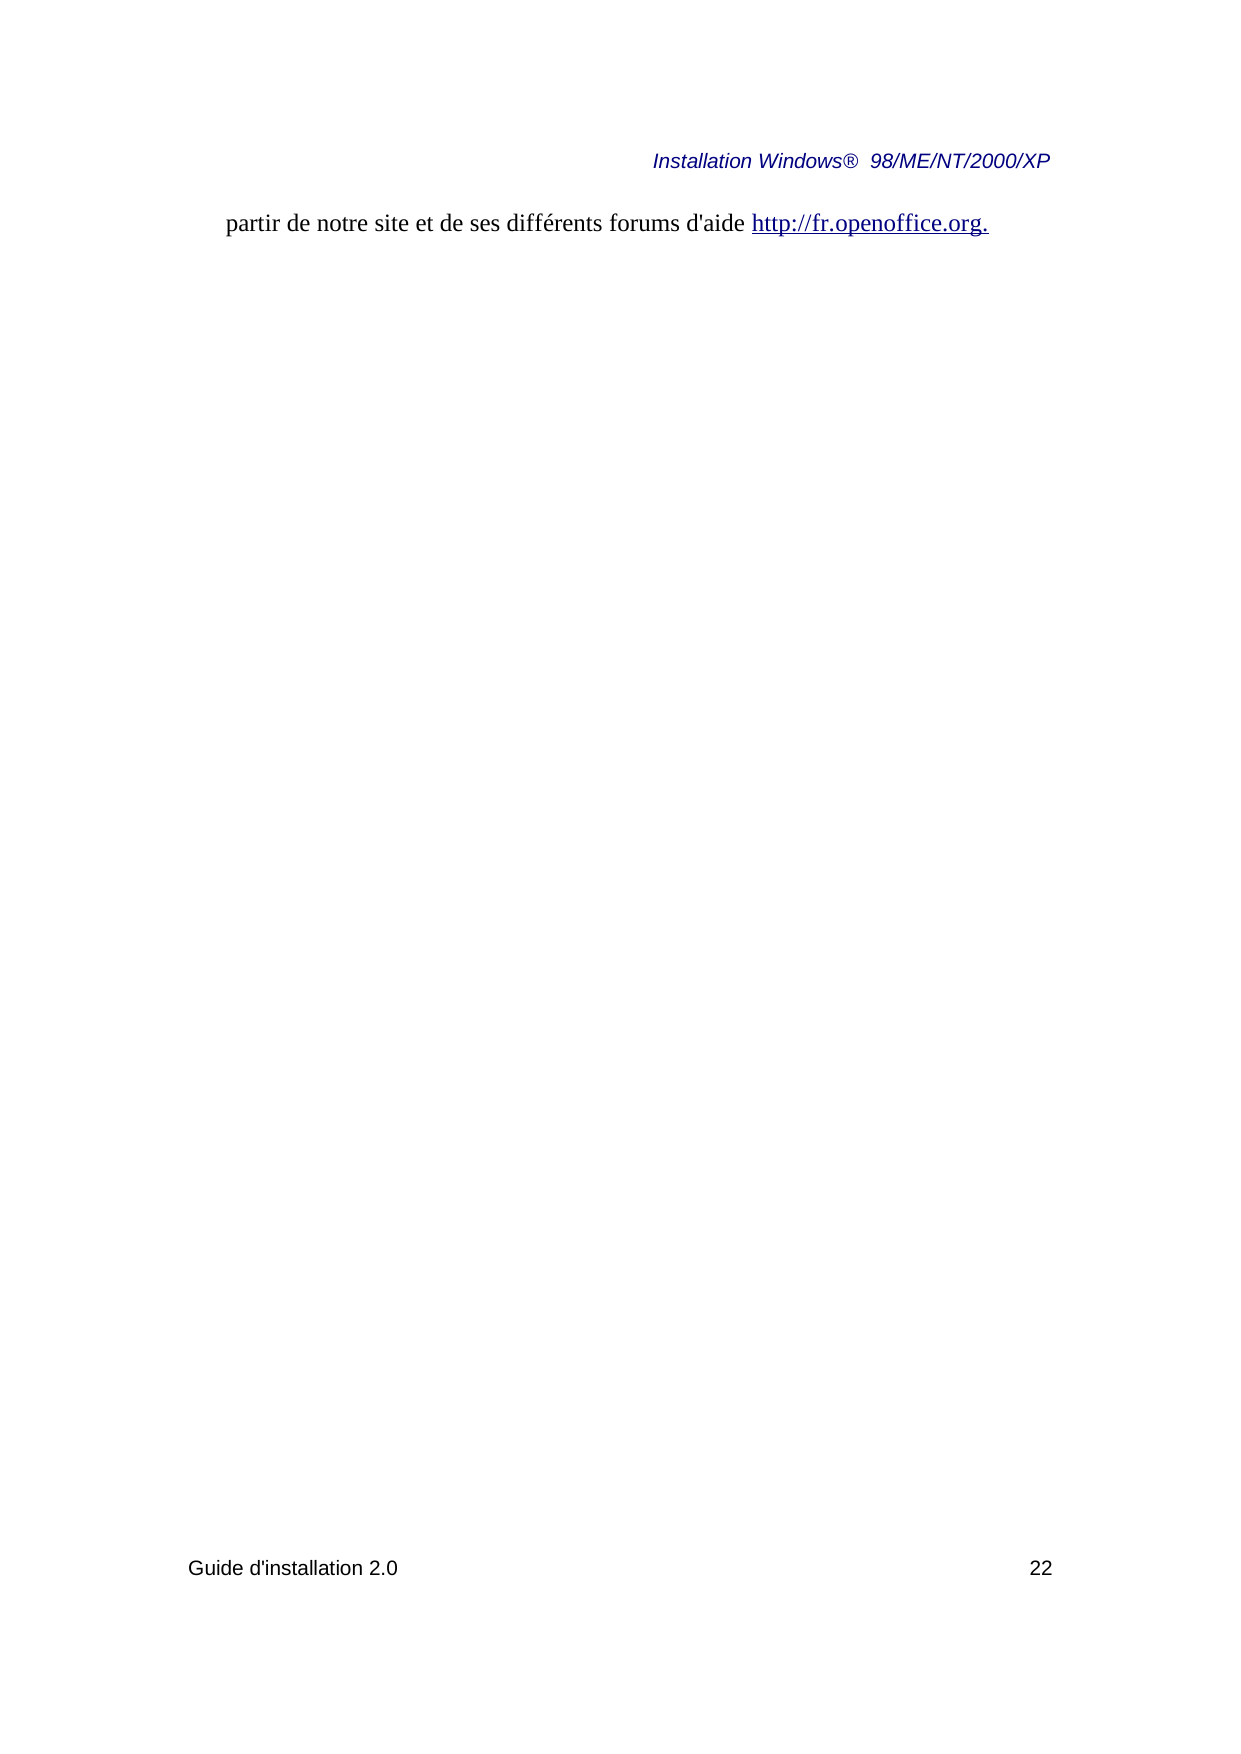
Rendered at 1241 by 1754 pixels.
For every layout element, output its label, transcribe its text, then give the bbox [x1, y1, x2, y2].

text partir de notre site et de ses différents forums d'aide http://fr.openoffice.org. [226, 209, 1052, 237]
